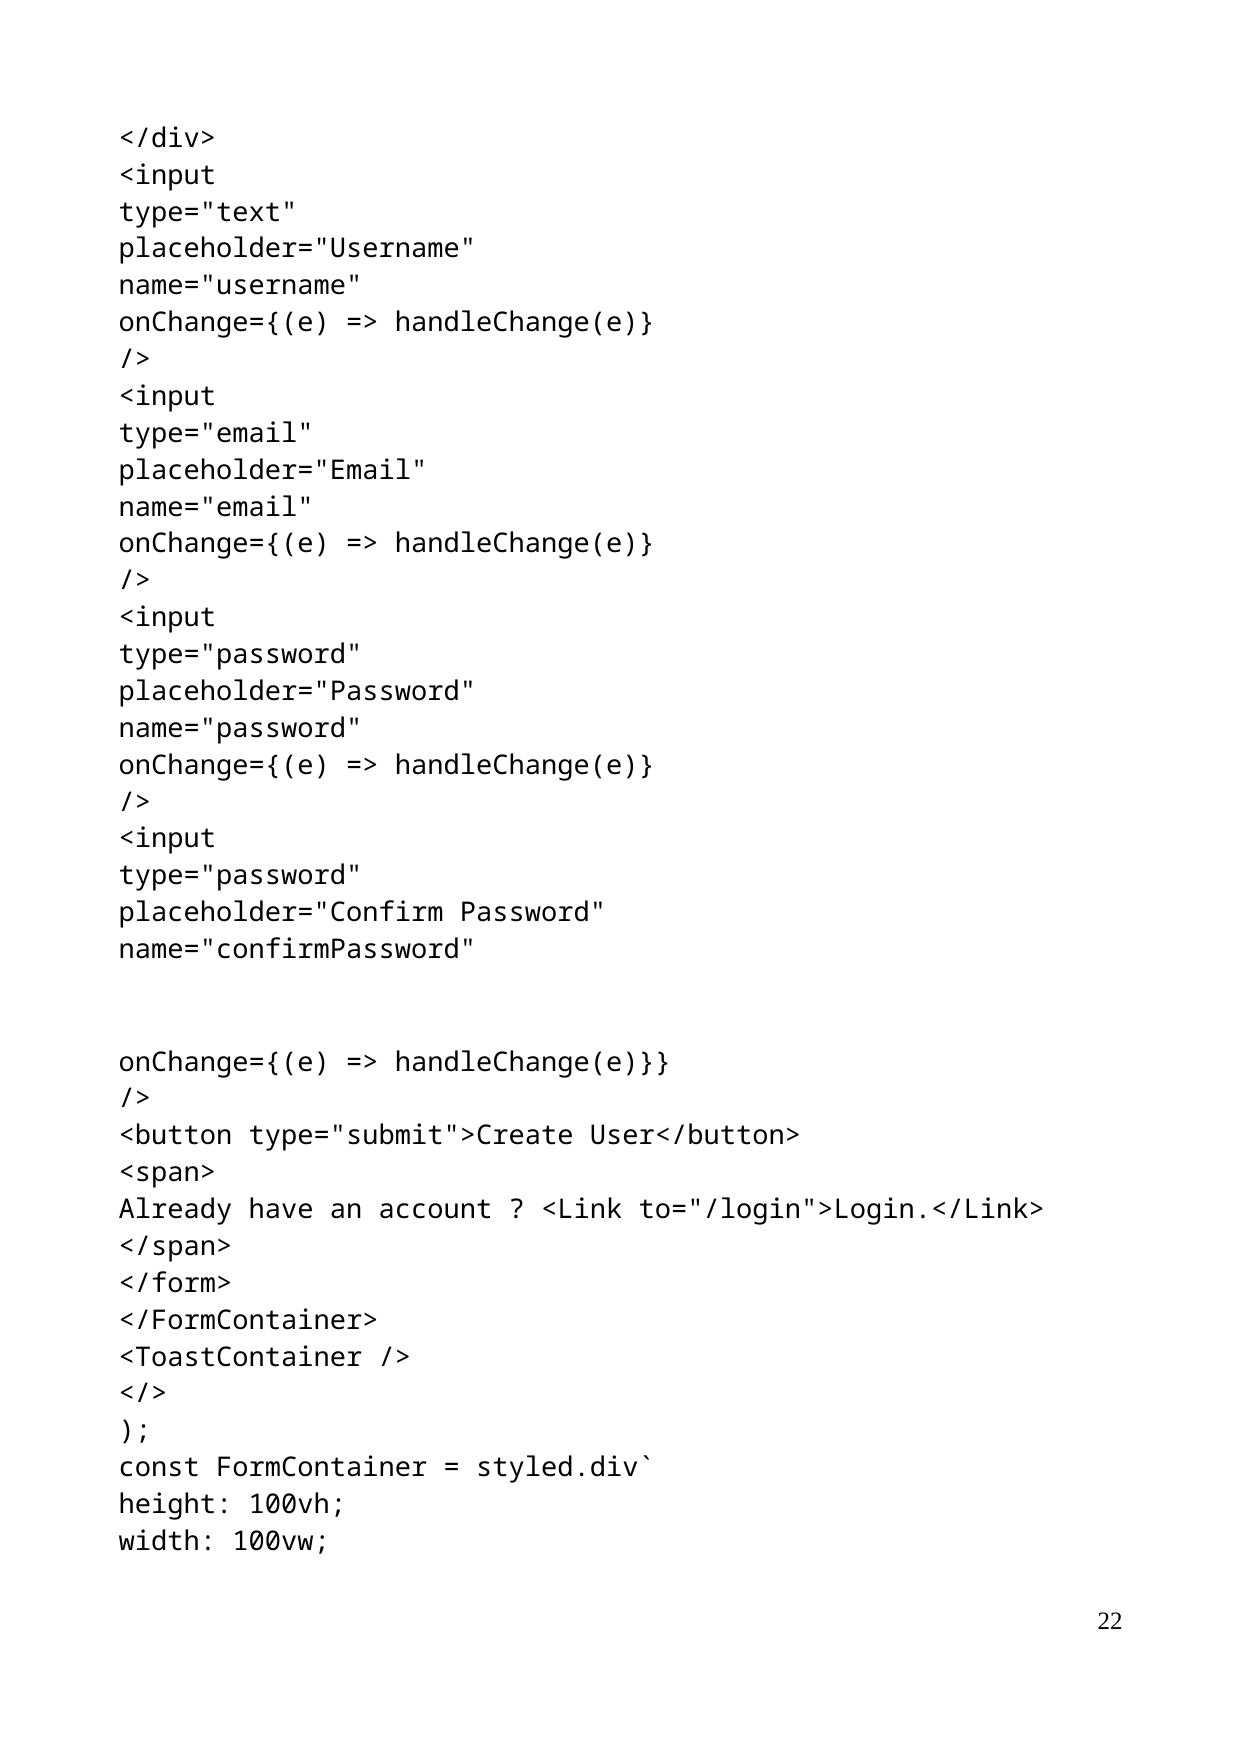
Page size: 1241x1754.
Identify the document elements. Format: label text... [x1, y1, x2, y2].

text placeholder="Username" [118, 229, 1122, 266]
text </> [118, 1374, 1122, 1411]
text onChange={(e) => handleChange(e)} [118, 524, 1122, 561]
text <input [118, 819, 1122, 856]
text </span> [118, 1226, 1122, 1263]
text placeholder="Confirm Password" [118, 893, 1122, 929]
text const FormContainer = styled.div` [118, 1448, 1122, 1484]
text ); [118, 1411, 1122, 1448]
text /> [118, 782, 1122, 819]
text </form> [118, 1263, 1122, 1300]
text onChange={(e) => handleChange(e)} [118, 745, 1122, 782]
text name="confirmPassword" [118, 929, 1122, 966]
text placeholder="Email" [118, 450, 1122, 487]
text width: 100vw; [118, 1521, 1122, 1558]
text <button type="submit">Create User</button> [118, 1116, 1122, 1153]
text <span> [118, 1153, 1122, 1189]
text </FormContainer> [118, 1300, 1122, 1337]
text name="username" [118, 266, 1122, 303]
text height: 100vh; [118, 1484, 1122, 1521]
text <input [118, 598, 1122, 634]
text name="password" [118, 708, 1122, 745]
text /> [118, 339, 1122, 376]
text type="email" [118, 413, 1122, 450]
text <input [118, 376, 1122, 413]
text onChange={(e) => handleChange(e)}} [118, 1042, 1122, 1079]
text <input [118, 155, 1122, 192]
text /> [118, 1079, 1122, 1116]
text type="text" [118, 192, 1122, 229]
text </div> [118, 118, 1122, 155]
text onChange={(e) => handleChange(e)} [118, 303, 1122, 339]
text Already have an account ? <Link to="/login">Login.</Link> [118, 1189, 1122, 1226]
text placeholder="Password" [118, 671, 1122, 708]
text type="password" [118, 634, 1122, 671]
text /> [118, 561, 1122, 598]
text <ToastContainer /> [118, 1337, 1122, 1374]
text name="email" [118, 487, 1122, 524]
text type="password" [118, 856, 1122, 893]
